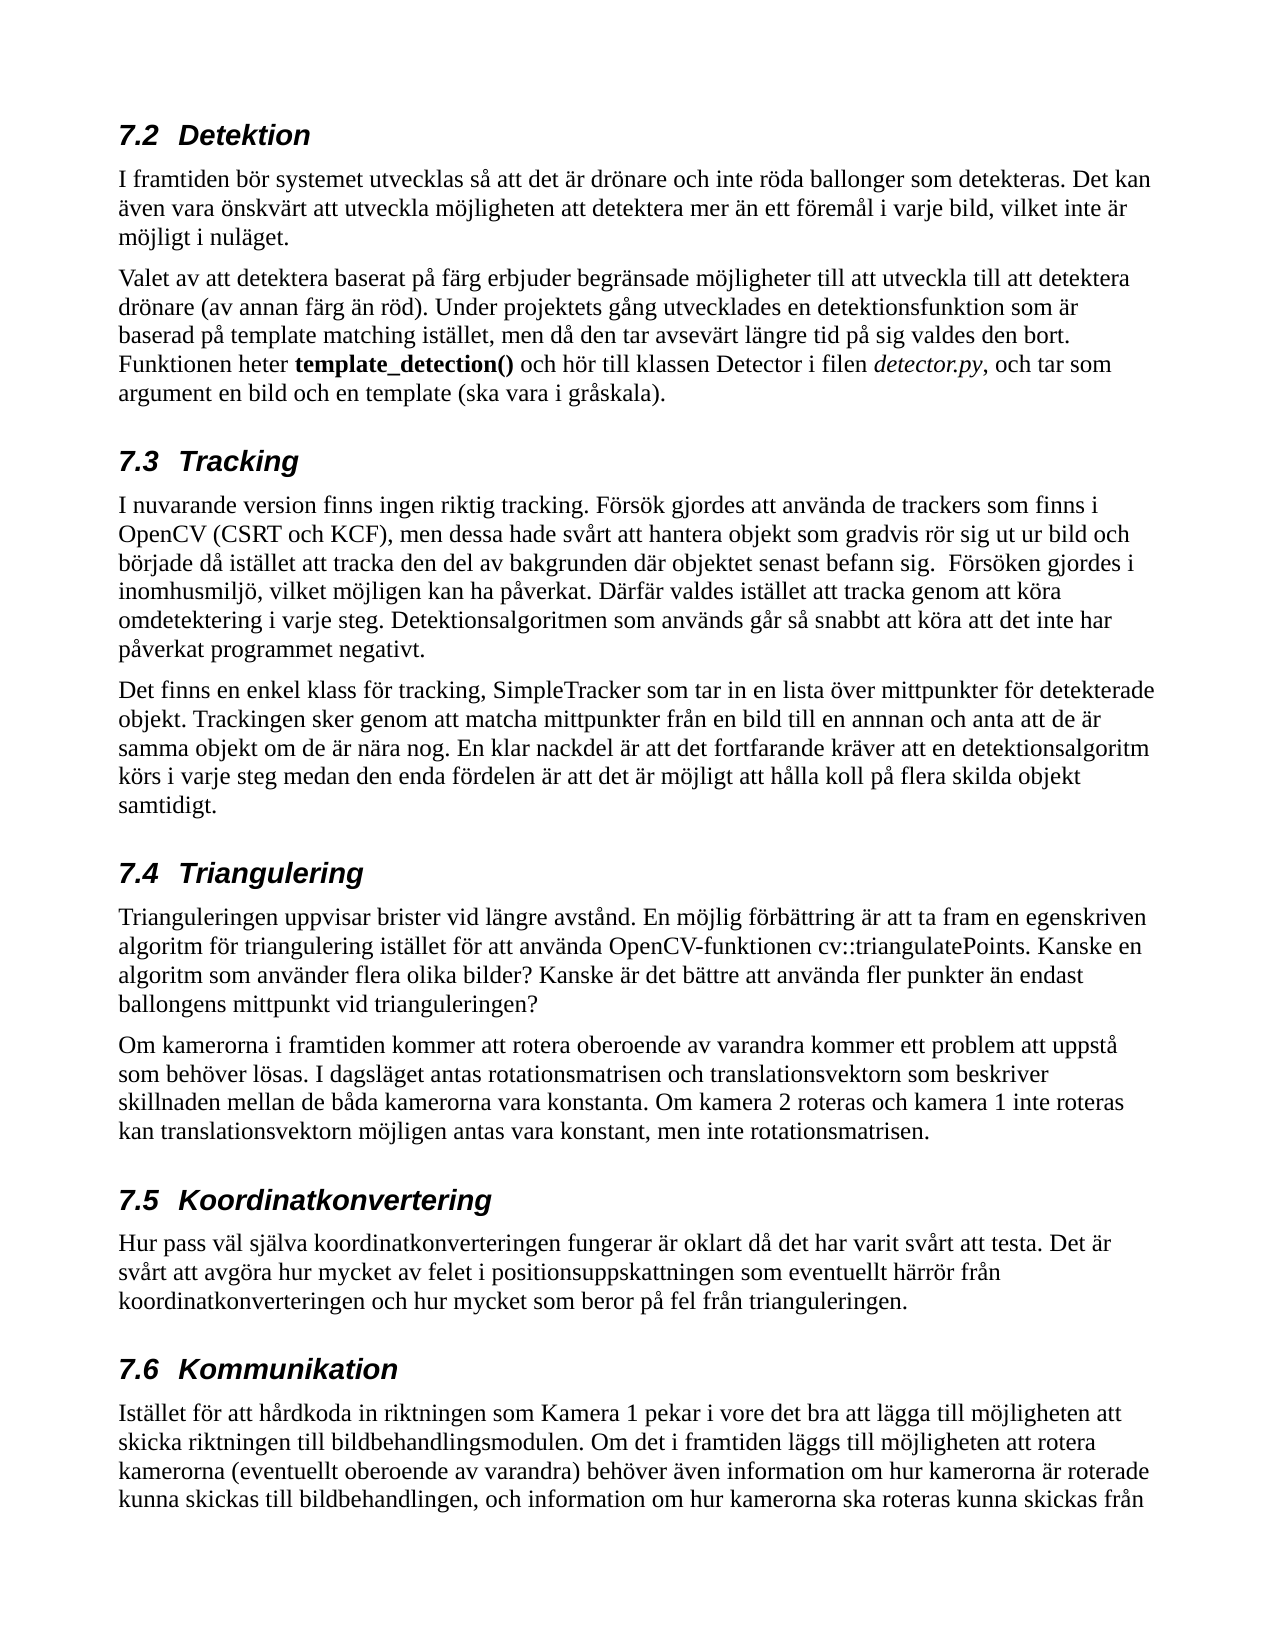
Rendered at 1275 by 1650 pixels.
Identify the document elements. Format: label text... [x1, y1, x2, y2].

text I nuvarande version finns ingen riktig tracking. Försök gjordes att använda de trackers som finns i OpenCV (CSRT och KCF), men dessa hade svårt att hantera objekt som gradvis rör sig ut ur bild och började då istället att tracka den del av bakgrunden där objektet senast befann sig. Försöken gjordes i inomhusmiljö, vilket möjligen kan ha påverkat. Därfär valdes istället att tracka genom att köra omdetektering i varje steg. Detektionsalgoritmen som används går så snabbt att köra att det inte har påverkat programmet negativt. [118, 490, 1157, 663]
text Valet av att detektera baserat på färg erbjuder begränsade möjligheter till att utveckla till att detektera drönare (av annan färg än röd). Under projektets gång utvecklades en detektionsfunktion som är baserad på template matching istället, men då den tar avsevärt längre tid på sig valdes den bort. Funktionen heter template_detection() och hör till klassen Detector i filen detector.py, och tar som argument en bild och en template (ska vara i gråskala). [118, 263, 1157, 407]
subtitle Tracking [118, 444, 1157, 478]
text Trianguleringen uppvisar brister vid längre avstånd. En möjlig förbättring är att ta fram en egenskriven algoritm för triangulering istället för att använda OpenCV-funktionen cv::triangulatePoints. Kanske en algoritm som använder flera olika bilder? Kanske är det bättre att använda fler punkter än endast ballongens mittpunkt vid trianguleringen? [118, 902, 1157, 1017]
subtitle Koordinatkonvertering [118, 1182, 1157, 1216]
text Det finns en enkel klass för tracking, SimpleTracker som tar in en lista över mittpunkter för detekterade objekt. Trackingen sker genom att matcha mittpunkter från en bild till en annnan och anta att de är samma objekt om de är nära nog. En klar nackdel är att det fortfarande kräver att en detektionsalgoritm körs i varje steg medan den enda fördelen är att det är möjligt att hålla koll på flera skilda objekt samtidigt. [118, 675, 1157, 819]
text Om kamerorna i framtiden kommer att rotera oberoende av varandra kommer ett problem att uppstå som behöver lösas. I dagsläget antas rotationsmatrisen och translationsvektorn som beskriver skillnaden mellan de båda kamerorna vara konstanta. Om kamera 2 roteras och kamera 1 inte roteras kan translationsvektorn möjligen antas vara konstant, men inte rotationsmatrisen. [118, 1030, 1157, 1145]
text I framtiden bör systemet utvecklas så att det är drönare och inte röda ballonger som detekteras. Det kan även vara önskvärt att utveckla möjligheten att detektera mer än ett föremål i varje bild, vilket inte är möjligt i nuläget. [118, 164, 1157, 250]
text Istället för att hårdkoda in riktningen som Kamera 1 pekar i vore det bra att lägga till möjligheten att skicka riktningen till bildbehandlingsmodulen. Om det i framtiden läggs till möjligheten att rotera kamerorna (eventuellt oberoende av varandra) behöver även information om hur kamerorna är roterade kunna skickas till bildbehandlingen, och information om hur kamerorna ska roteras kunna skickas från [118, 1398, 1157, 1513]
text Hur pass väl själva koordinatkonverteringen fungerar är oklart då det har varit svårt att testa. Det är svårt att avgöra hur mycket av felet i positionsuppskattningen som eventuellt härrör från koordinatkonverteringen och hur mycket som beror på fel från trianguleringen. [118, 1228, 1157, 1315]
subtitle Detektion [118, 118, 1157, 152]
subtitle Kommunikation [118, 1352, 1157, 1386]
subtitle Triangulering [118, 856, 1157, 890]
